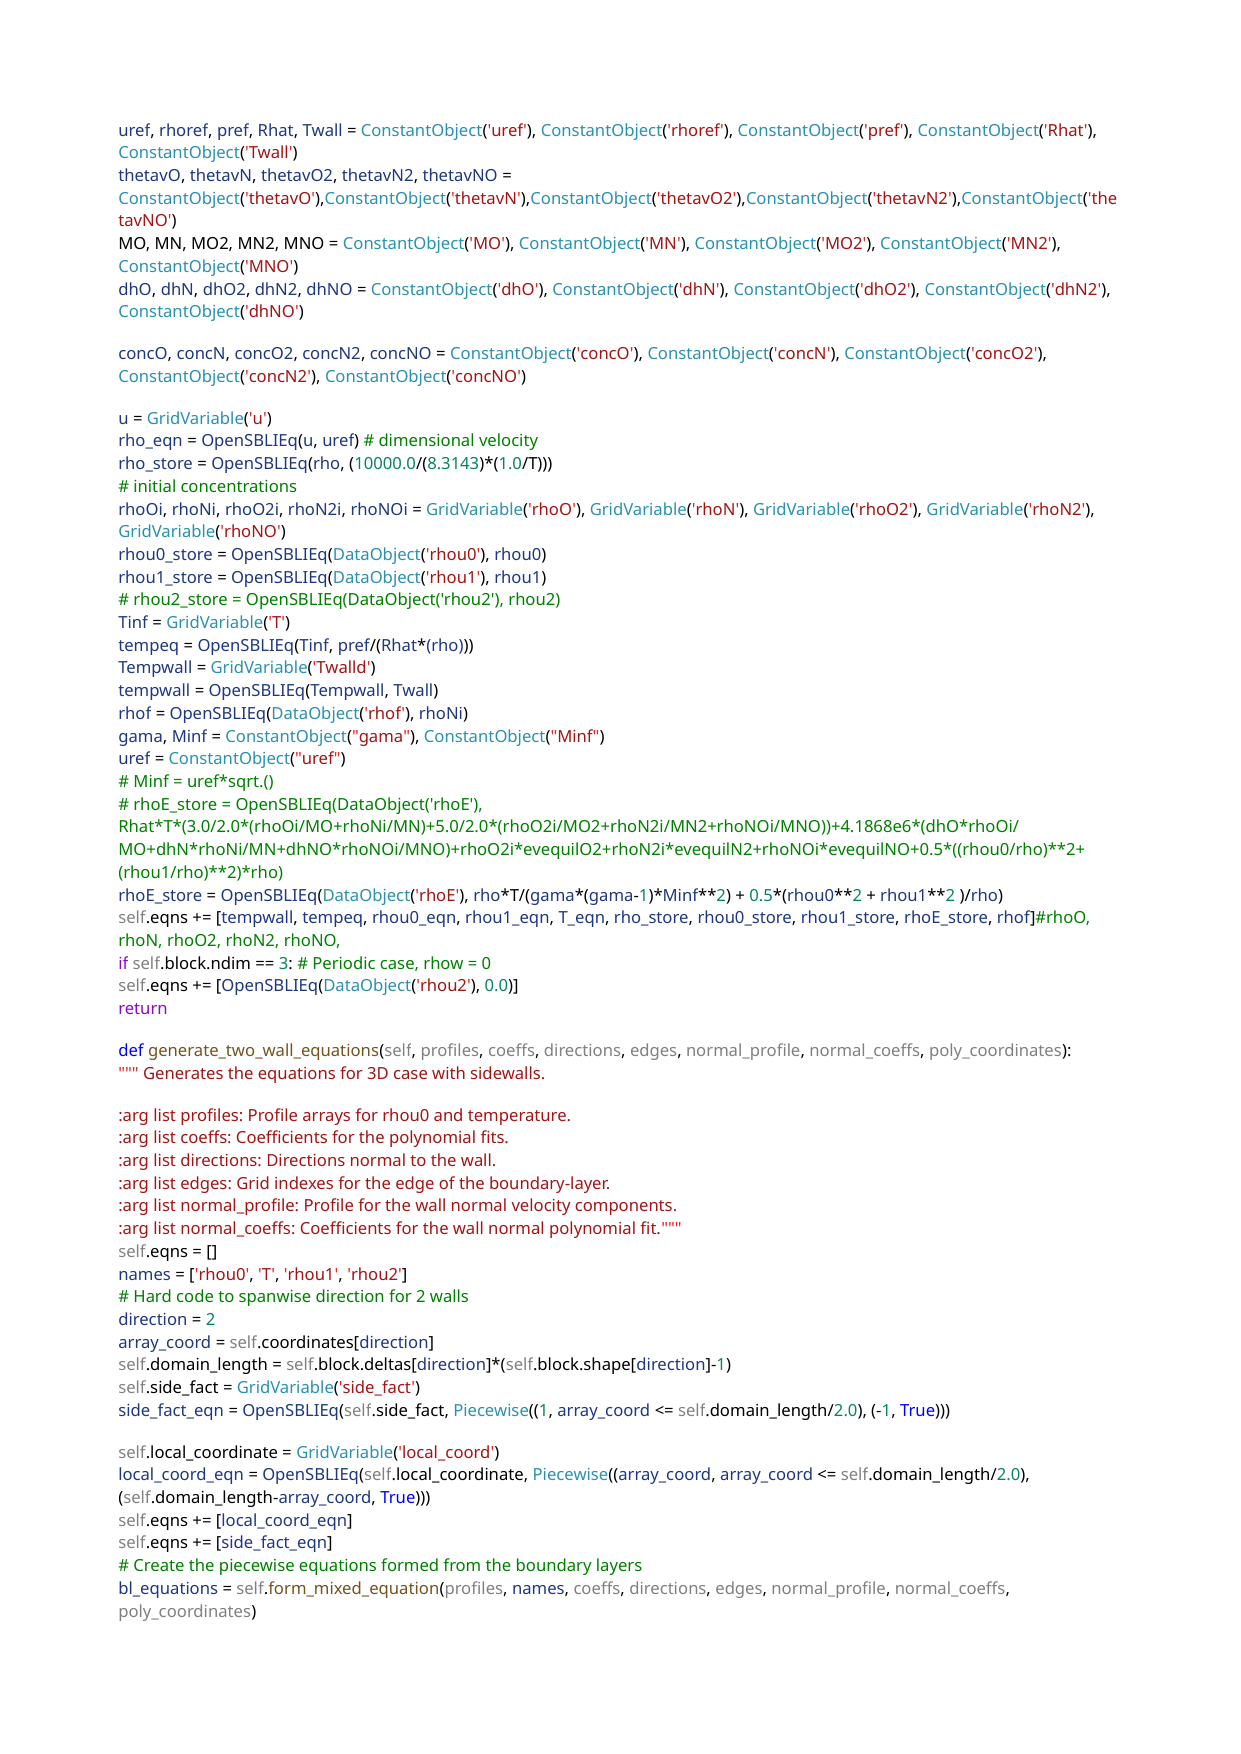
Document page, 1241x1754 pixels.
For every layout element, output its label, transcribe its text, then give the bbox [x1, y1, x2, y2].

text # rhou2_store = OpenSBLIEq(DataObject('rhou2'), rhou2) [118, 588, 1122, 611]
text rhof = OpenSBLIEq(DataObject('rhof'), rhoNi) [118, 701, 1122, 724]
text local_coord_eqn = OpenSBLIEq(self.local_coordinate, Piecewise((array_coord, array_coord <= self.domain_length/2.0), (self.domain_length-array_coord, True))) [118, 1463, 1122, 1508]
text def generate_two_wall_equations(self, profiles, coeffs, directions, edges, normal_profile, normal_coeffs, poly_coordinates): [118, 1038, 1122, 1061]
text MO, MN, MO2, MN2, MNO = ConstantObject('MO'), ConstantObject('MN'), ConstantObject('MO2'), ConstantObject('MN2'), ConstantObject('MNO') [118, 232, 1122, 277]
text # Create the piecewise equations formed from the boundary layers [118, 1554, 1122, 1576]
text array_coord = self.coordinates[direction] [118, 1330, 1122, 1353]
text rhou1_store = OpenSBLIEq(DataObject('rhou1'), rhou1) [118, 565, 1122, 588]
text gama, Minf = ConstantObject("gama"), ConstantObject("Minf") [118, 724, 1122, 747]
text :arg list normal_profile: Profile for the wall normal velocity components. [118, 1194, 1122, 1217]
text self.side_fact = GridVariable('side_fact') [118, 1376, 1122, 1398]
text direction = 2 [118, 1307, 1122, 1330]
text :arg list profiles: Profile arrays for rhou0 and temperature. [118, 1103, 1122, 1126]
text rho_store = OpenSBLIEq(rho, (10000.0/(8.3143)*(1.0/T))) [118, 452, 1122, 474]
text side_fact_eqn = OpenSBLIEq(self.side_fact, Piecewise((1, array_coord <= self.domain_length/2.0), (-1, True))) [118, 1398, 1122, 1421]
text :arg list edges: Grid indexes for the edge of the boundary-layer. [118, 1171, 1122, 1194]
text rhoE_store = OpenSBLIEq(DataObject('rhoE'), rho*T/(gama*(gama-1)*Minf**2) + 0.5*(rhou0**2 + rhou1**2 )/rho) [118, 883, 1122, 906]
text dhO, dhN, dhO2, dhN2, dhNO = ConstantObject('dhO'), ConstantObject('dhN'), ConstantObject('dhO2'), ConstantObject('dhN2'), ConstantObject('dhNO') [118, 277, 1122, 322]
text # initial concentrations [118, 474, 1122, 497]
text # rhoE_store = OpenSBLIEq(DataObject('rhoE'), Rhat*T*(3.0/2.0*(rhoOi/MO+rhoNi/MN)+5.0/2.0*(rhoO2i/MO2+rhoN2i/MN2+rhoNOi/MNO))+4.1868e6*(dhO*rhoOi/MO+dhN*rhoNi/MN+dhNO*rhoNOi/MNO)+rhoO2i*evequilO2+rhoN2i*evequilN2+rhoNOi*evequilNO+0.5*((rhou0/rho)**2+(rhou1/rho)**2)*rho) [118, 792, 1122, 883]
text tempeq = OpenSBLIEq(Tinf, pref/(Rhat*(rho))) [118, 633, 1122, 656]
text uref, rhoref, pref, Rhat, Twall = ConstantObject('uref'), ConstantObject('rhoref'), ConstantObject('pref'), ConstantObject('Rhat'), ConstantObject('Twall') [118, 118, 1122, 163]
text self.eqns = [] [118, 1239, 1122, 1262]
text concO, concN, concO2, concN2, concNO = ConstantObject('concO'), ConstantObject('concN'), ConstantObject('concO2'), ConstantObject('concN2'), ConstantObject('concNO') [118, 342, 1122, 387]
text rho_eqn = OpenSBLIEq(u, uref) # dimensional velocity [118, 429, 1122, 452]
text self.eqns += [tempwall, tempeq, rhou0_eqn, rhou1_eqn, T_eqn, rho_store, rhou0_store, rhou1_store, rhoE_store, rhof]#rhoO, rhoN, rhoO2, rhoN2, rhoNO, [118, 906, 1122, 951]
text # Minf = uref*sqrt.() [118, 769, 1122, 792]
text tempwall = OpenSBLIEq(Tempwall, Twall) [118, 679, 1122, 701]
text u = GridVariable('u') [118, 406, 1122, 429]
text Tinf = GridVariable('T') [118, 611, 1122, 633]
text # Hard code to spanwise direction for 2 walls [118, 1285, 1122, 1307]
text self.domain_length = self.block.deltas[direction]*(self.block.shape[direction]-1) [118, 1353, 1122, 1376]
text bl_equations = self.form_mixed_equation(profiles, names, coeffs, directions, edges, normal_profile, normal_coeffs, poly_coordinates) [118, 1576, 1122, 1622]
text uref = ConstantObject("uref") [118, 747, 1122, 769]
text :arg list coeffs: Coefficients for the polynomial fits. [118, 1126, 1122, 1148]
text return [118, 997, 1122, 1019]
text Tempwall = GridVariable('Twalld') [118, 656, 1122, 679]
text self.local_coordinate = GridVariable('local_coord') [118, 1440, 1122, 1463]
text self.eqns += [OpenSBLIEq(DataObject('rhou2'), 0.0)] [118, 974, 1122, 997]
text :arg list directions: Directions normal to the wall. [118, 1148, 1122, 1171]
text rhou0_store = OpenSBLIEq(DataObject('rhou0'), rhou0) [118, 542, 1122, 565]
text if self.block.ndim == 3: # Periodic case, rhow = 0 [118, 951, 1122, 974]
text :arg list normal_coeffs: Coefficients for the wall normal polynomial fit.""" [118, 1217, 1122, 1239]
text rhoOi, rhoNi, rhoO2i, rhoN2i, rhoNOi = GridVariable('rhoO'), GridVariable('rhoN'), GridVariable('rhoO2'), GridVariable('rhoN2'), GridVariable('rhoNO') [118, 497, 1122, 542]
text thetavO, thetavN, thetavO2, thetavN2, thetavNO = ConstantObject('thetavO'),ConstantObject('thetavN'),ConstantObject('thetavO2'),ConstantObject('thetavN2'),ConstantObject('thetavNO') [118, 163, 1122, 232]
text names = ['rhou0', 'T', 'rhou1', 'rhou2'] [118, 1262, 1122, 1285]
text """ Generates the equations for 3D case with sidewalls. [118, 1061, 1122, 1084]
text self.eqns += [side_fact_eqn] [118, 1531, 1122, 1554]
text self.eqns += [local_coord_eqn] [118, 1508, 1122, 1531]
